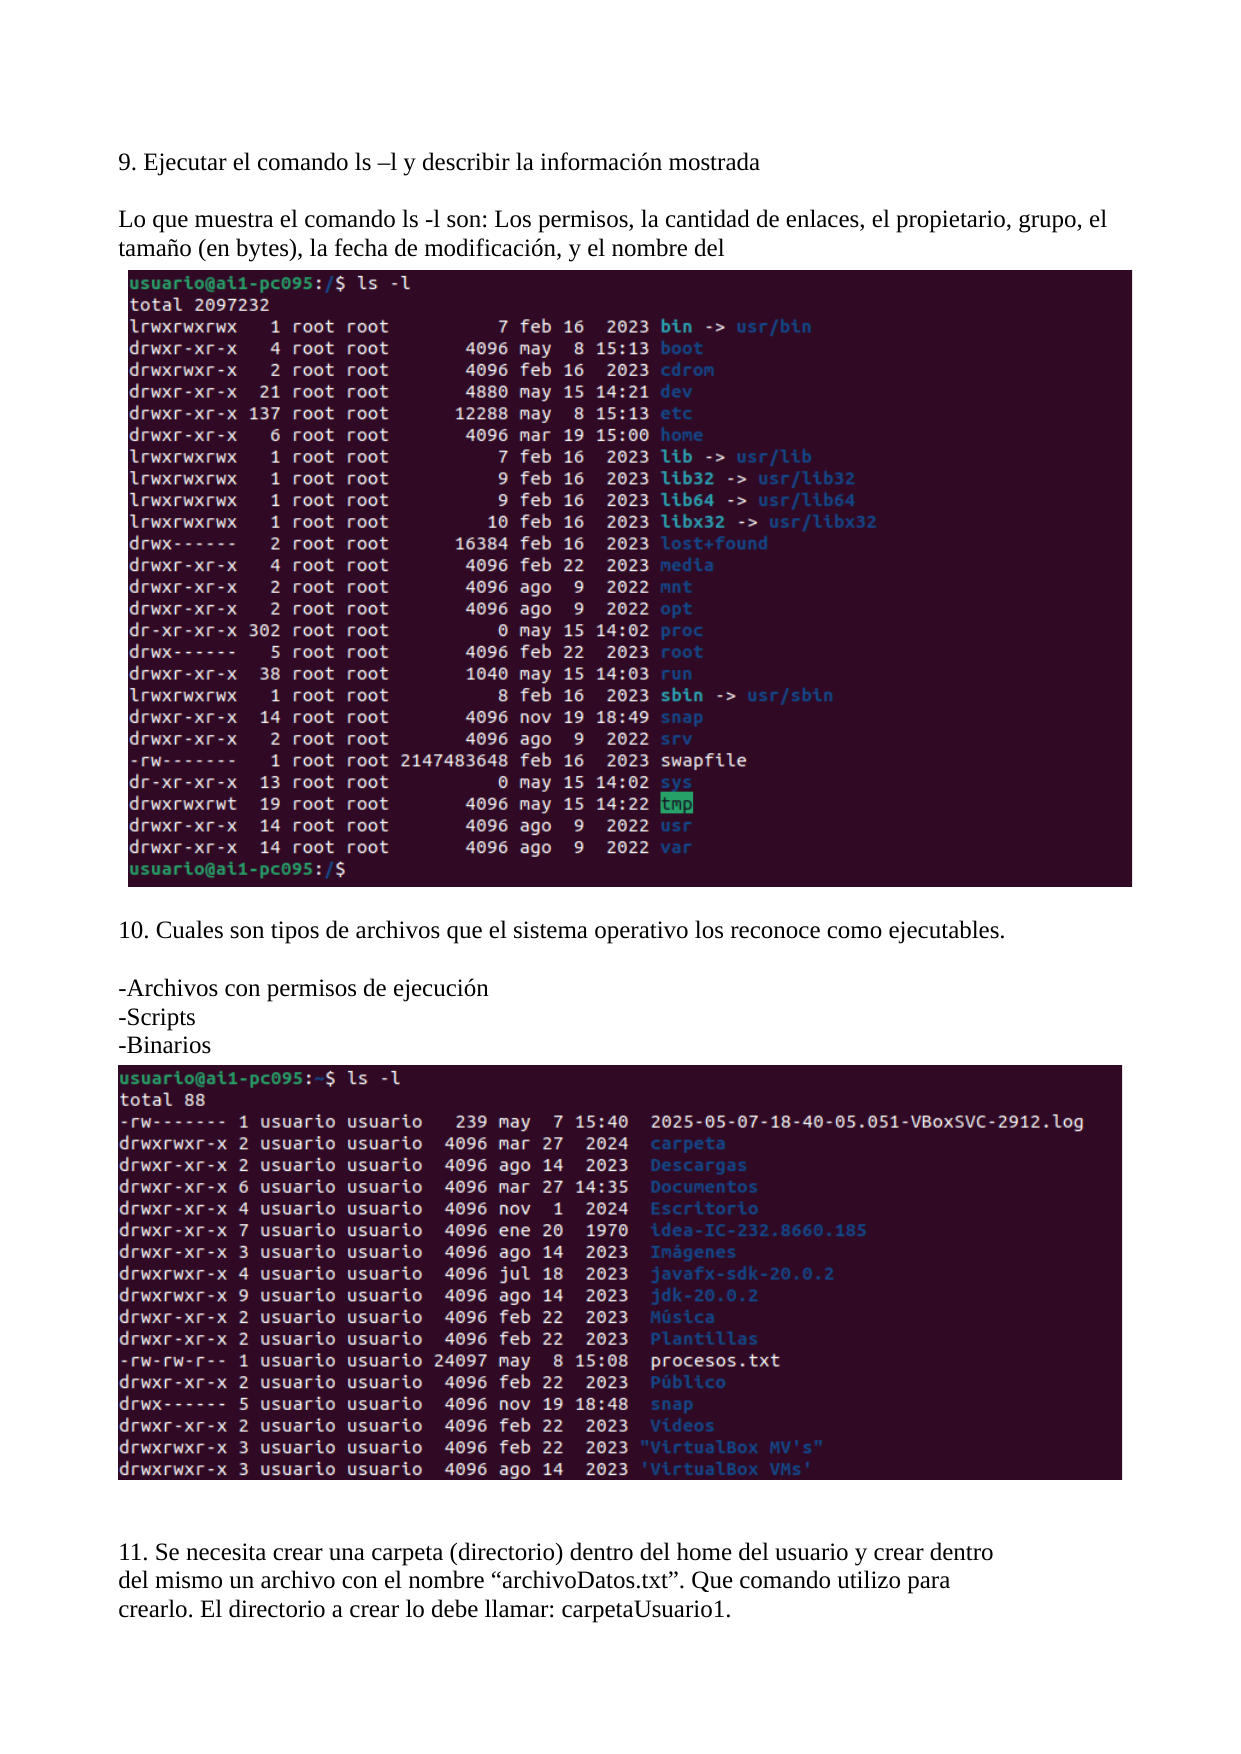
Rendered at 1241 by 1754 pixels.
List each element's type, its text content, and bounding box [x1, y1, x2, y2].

text 9. Ejecutar el comando ls –l y describir la información mostrada [118, 147, 1122, 176]
text -Binarios [118, 1030, 1122, 1059]
text del mismo un archivo con el nombre “archivoDatos.txt”. Que comando utilizo para [118, 1566, 1122, 1594]
text -Scripts [118, 1002, 1122, 1030]
picture [118, 1065, 1123, 1480]
text 11. Se necesita crear una carpeta (directorio) dentro del home del usuario y crear dentro [118, 1537, 1122, 1566]
text Lo que muestra el comando ls -l son: Los permisos, la cantidad de enlaces, el propietario, grupo, el tamaño (en bytes), la fecha de modificación, y el nombre del [118, 204, 1122, 262]
picture [128, 270, 1133, 887]
text crearlo. El directorio a crear lo debe llamar: carpetaUsuario1. [118, 1594, 1122, 1623]
text 10. Cuales son tipos de archivos que el sistema operativo los reconoce como ejecutables. [118, 915, 1122, 944]
text -Archivos con permisos de ejecución [118, 973, 1122, 1002]
